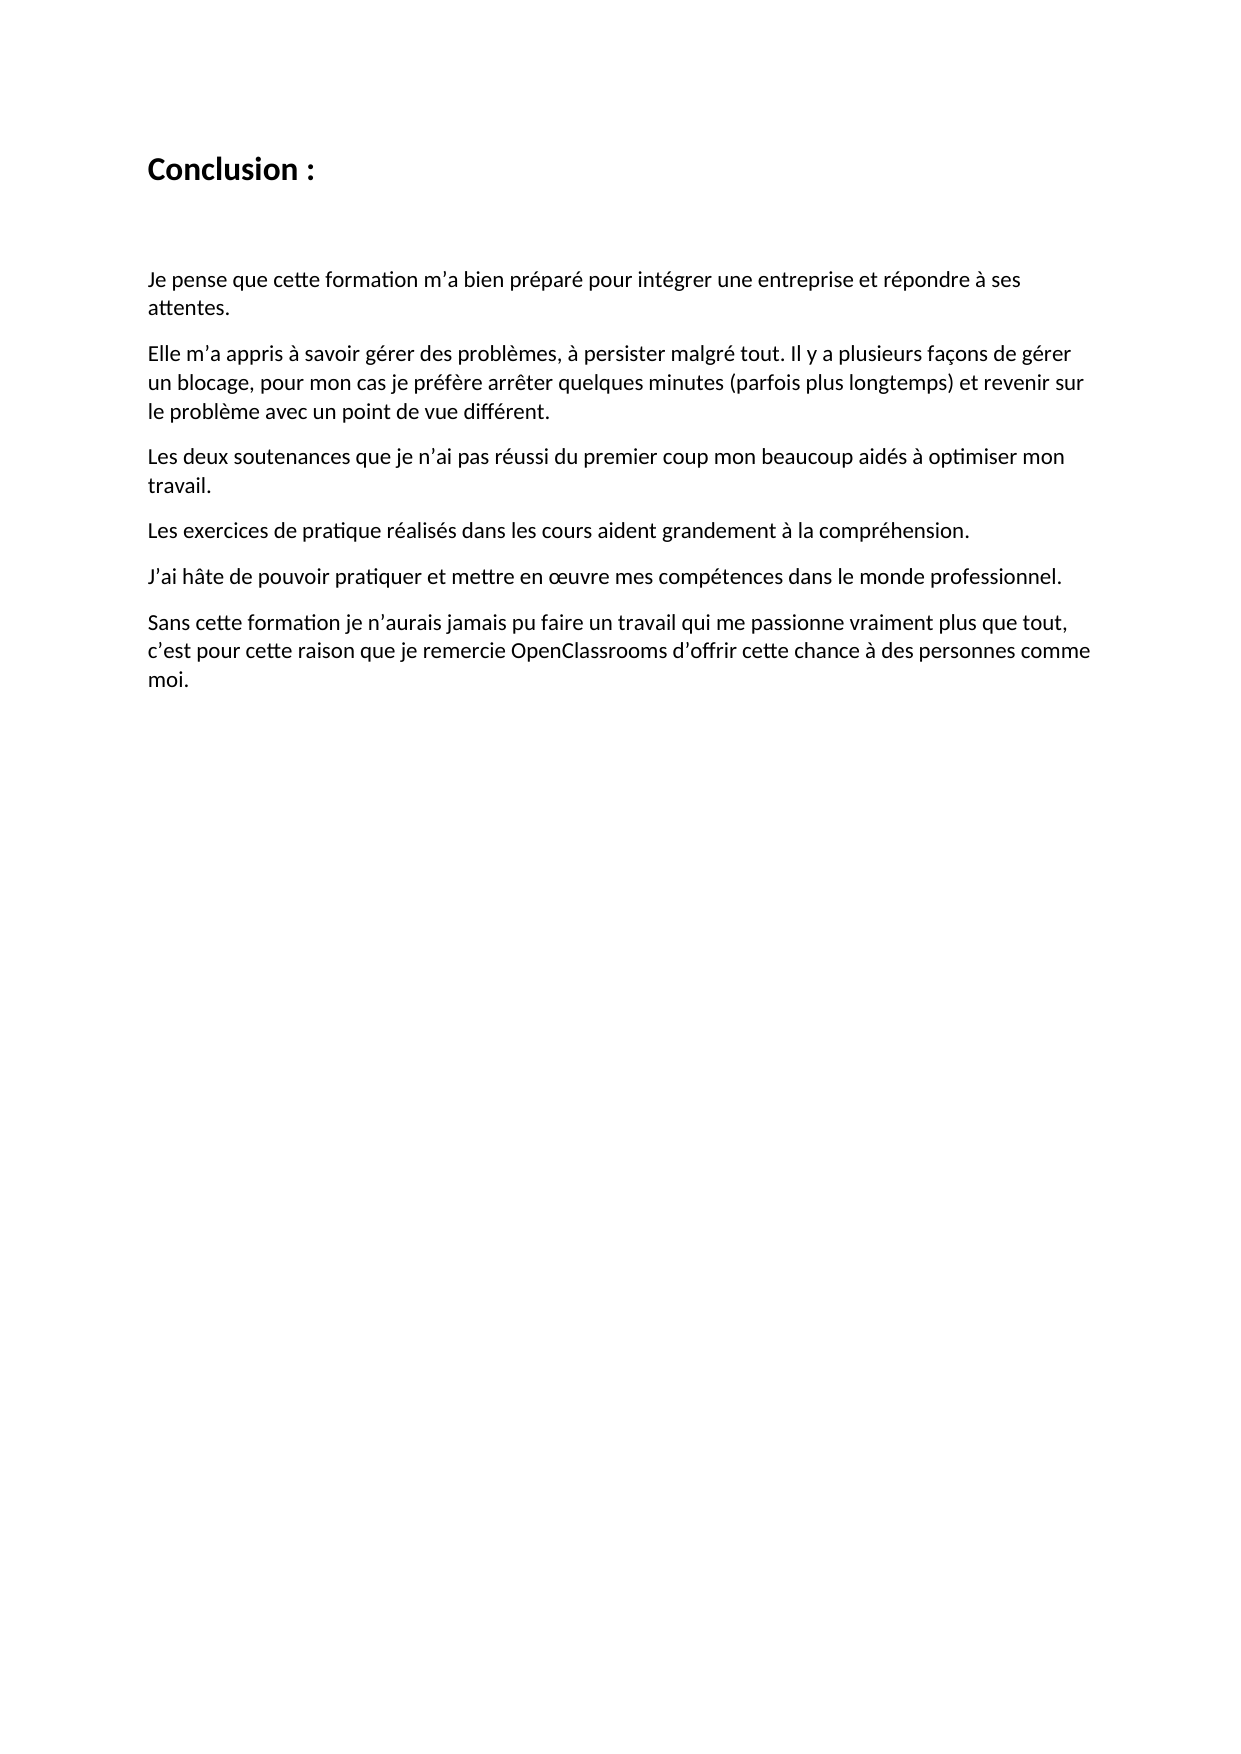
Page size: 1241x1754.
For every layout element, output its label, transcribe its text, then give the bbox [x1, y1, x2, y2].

text Sans cette formation je n’aurais jamais pu faire un travail qui me passionne vraiment plus que tout, c’est pour cette raison que je remercie OpenClassrooms d’offrir cette chance à des personnes comme moi. [148, 608, 1093, 693]
text Les deux soutenances que je n’ai pas réussi du premier coup mon beaucoup aidés à optimiser mon travail. [148, 442, 1093, 499]
text Elle m’a appris à savoir gérer des problèmes, à persister malgré tout. Il y a plusieurs façons de gérer un blocage, pour mon cas je préfère arrêter quelques minutes (parfois plus longtemps) et revenir sur le problème avec un point de vue différent. [148, 339, 1093, 425]
text Je pense que cette formation m’a bien préparé pour intégrer une entreprise et répondre à ses attentes. [148, 265, 1093, 322]
text J’ai hâte de pouvoir pratiquer et mettre en œuvre mes compétences dans le monde professionnel. [148, 562, 1093, 590]
text Conclusion : [148, 148, 1093, 188]
text Les exercices de pratique réalisés dans les cours aident grandement à la compréhension. [148, 517, 1093, 545]
